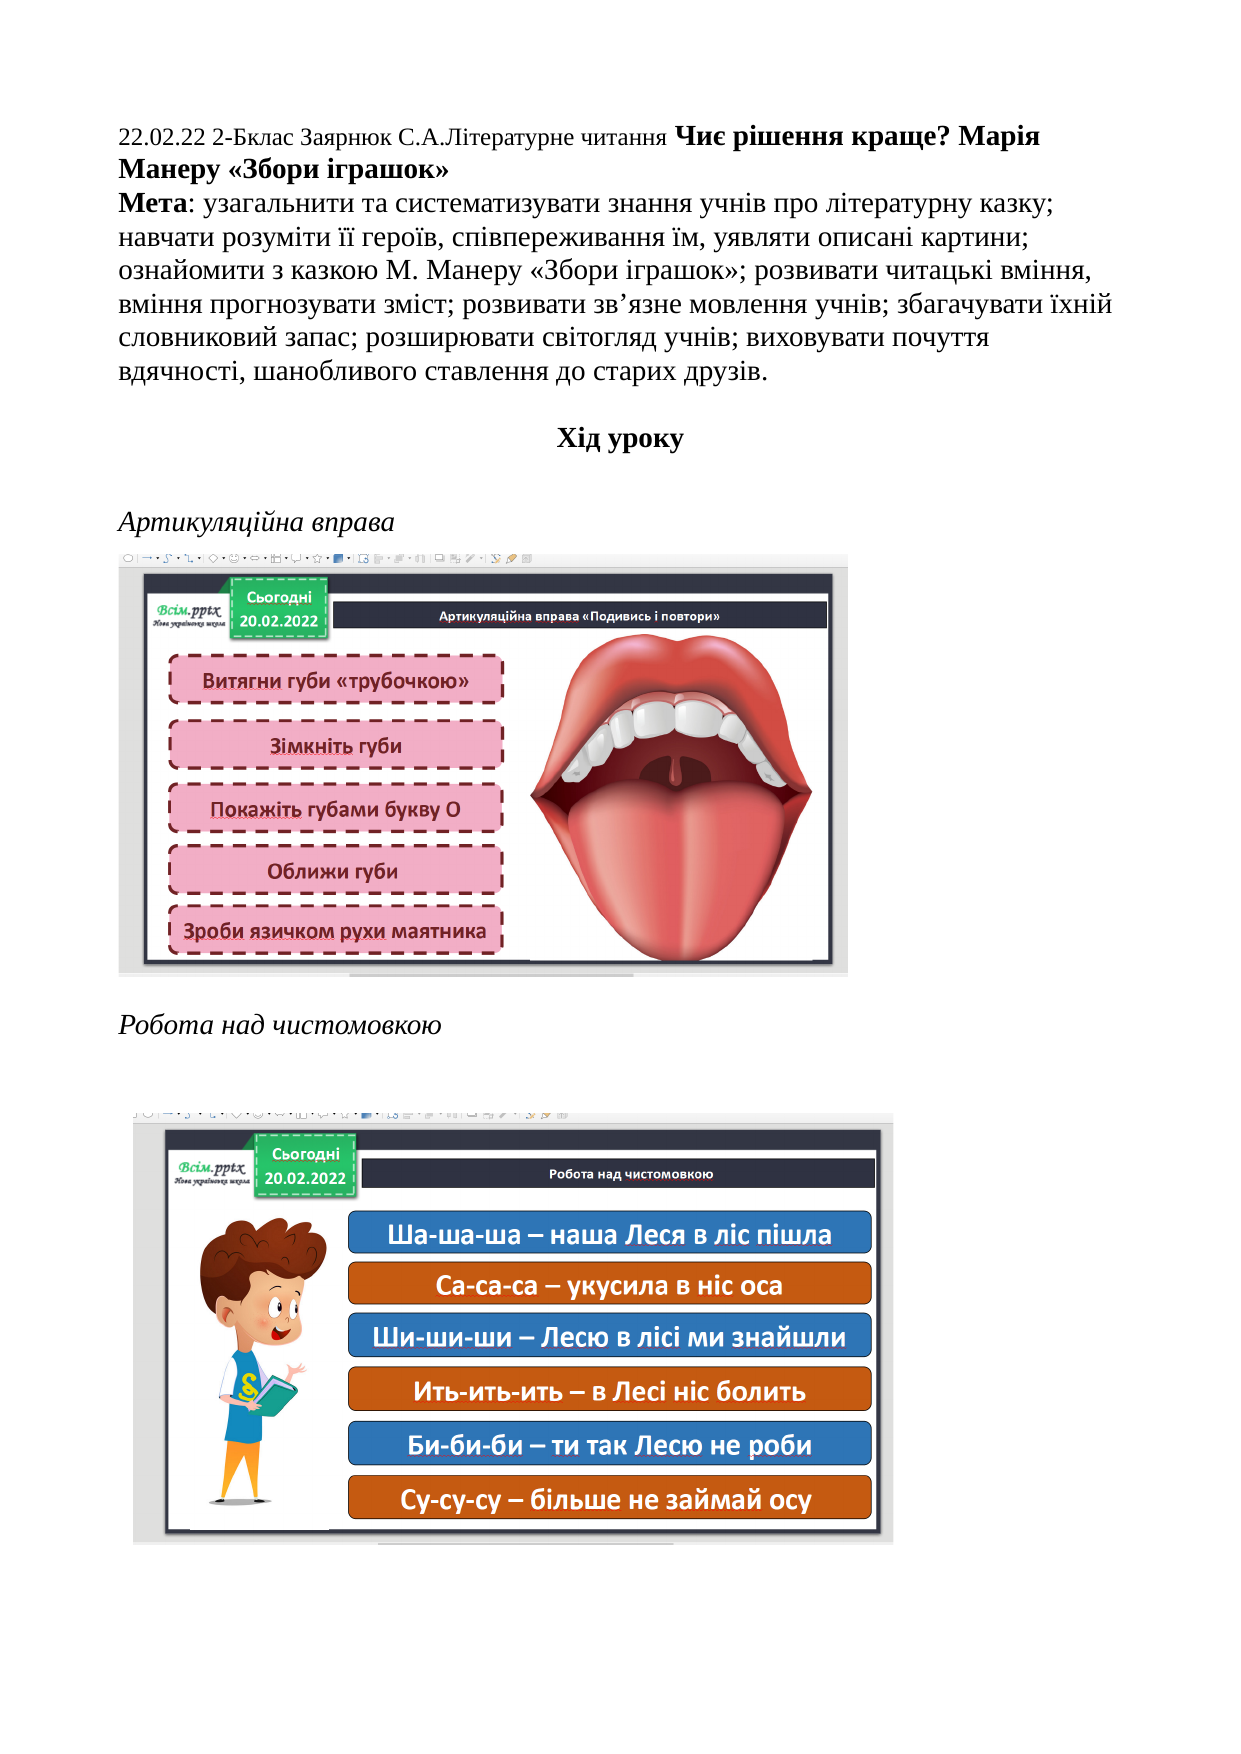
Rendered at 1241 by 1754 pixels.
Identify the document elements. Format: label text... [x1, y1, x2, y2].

picture [133, 1113, 894, 1545]
text Артикуляційна вправа [118, 504, 1122, 537]
text Мета: узагальнити та систематизувати знання учнів про літературну казку; навчати розуміти її героїв, співпереживання їм, уявляти описані картини; ознайомити з казкою М. Манеру «Збори іграшок»; розвивати читацькі вміння, вміння прогнозувати зміст; розвивати зв’язне мовлення учнів; збагачувати їхній словниковий запас; розширювати світогляд учнів; виховувати почуття вдячності, шанобливого ставлення до старих друзів. [118, 185, 1122, 386]
text Робота над чистомовкою [118, 1007, 1122, 1040]
text 22.02.22 2-Бклас Заярнюк С.А.Літературне читання Чиє рішення краще? Марія Манеру «Збори іграшок» [118, 118, 1122, 185]
picture [118, 554, 848, 977]
text Хід уроку [118, 420, 1122, 453]
